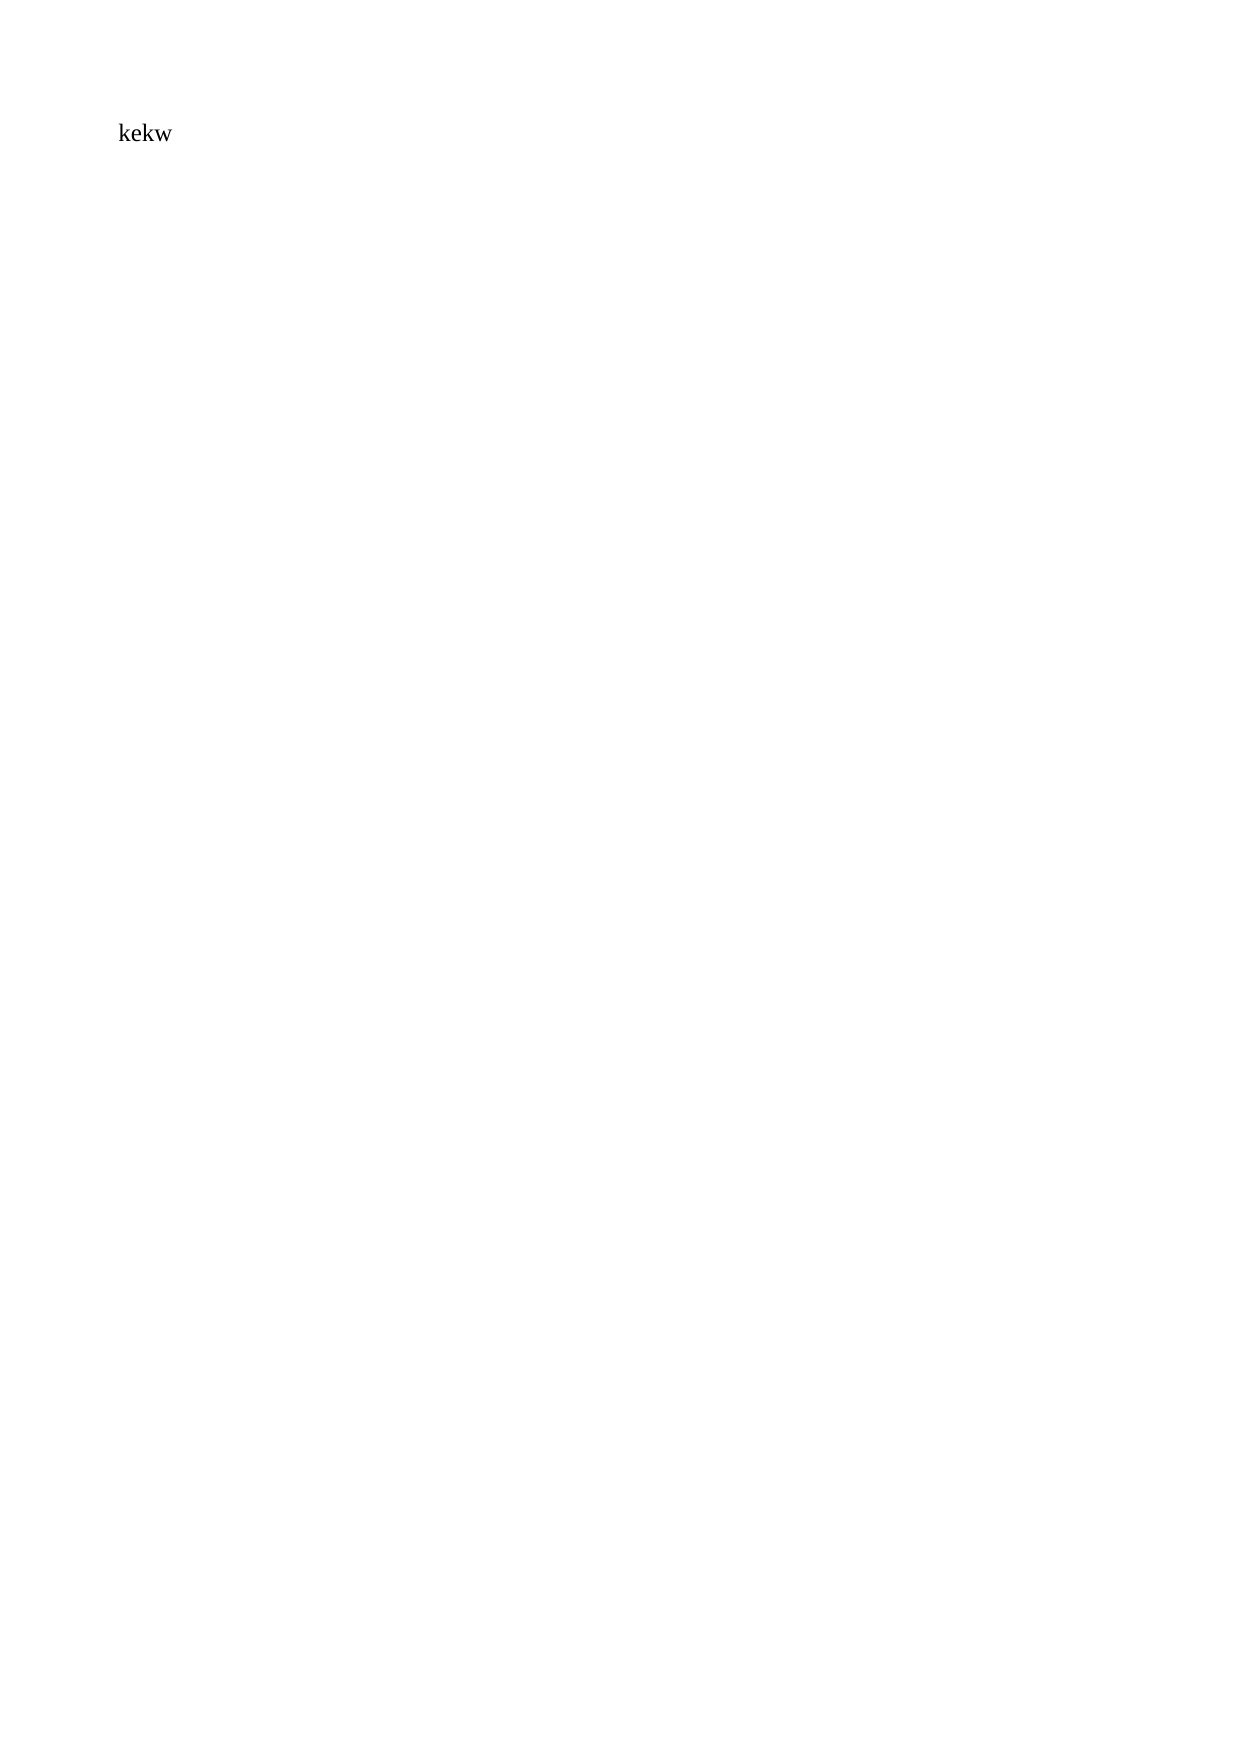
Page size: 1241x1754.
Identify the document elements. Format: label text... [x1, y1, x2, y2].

text kekw [118, 118, 1122, 147]
